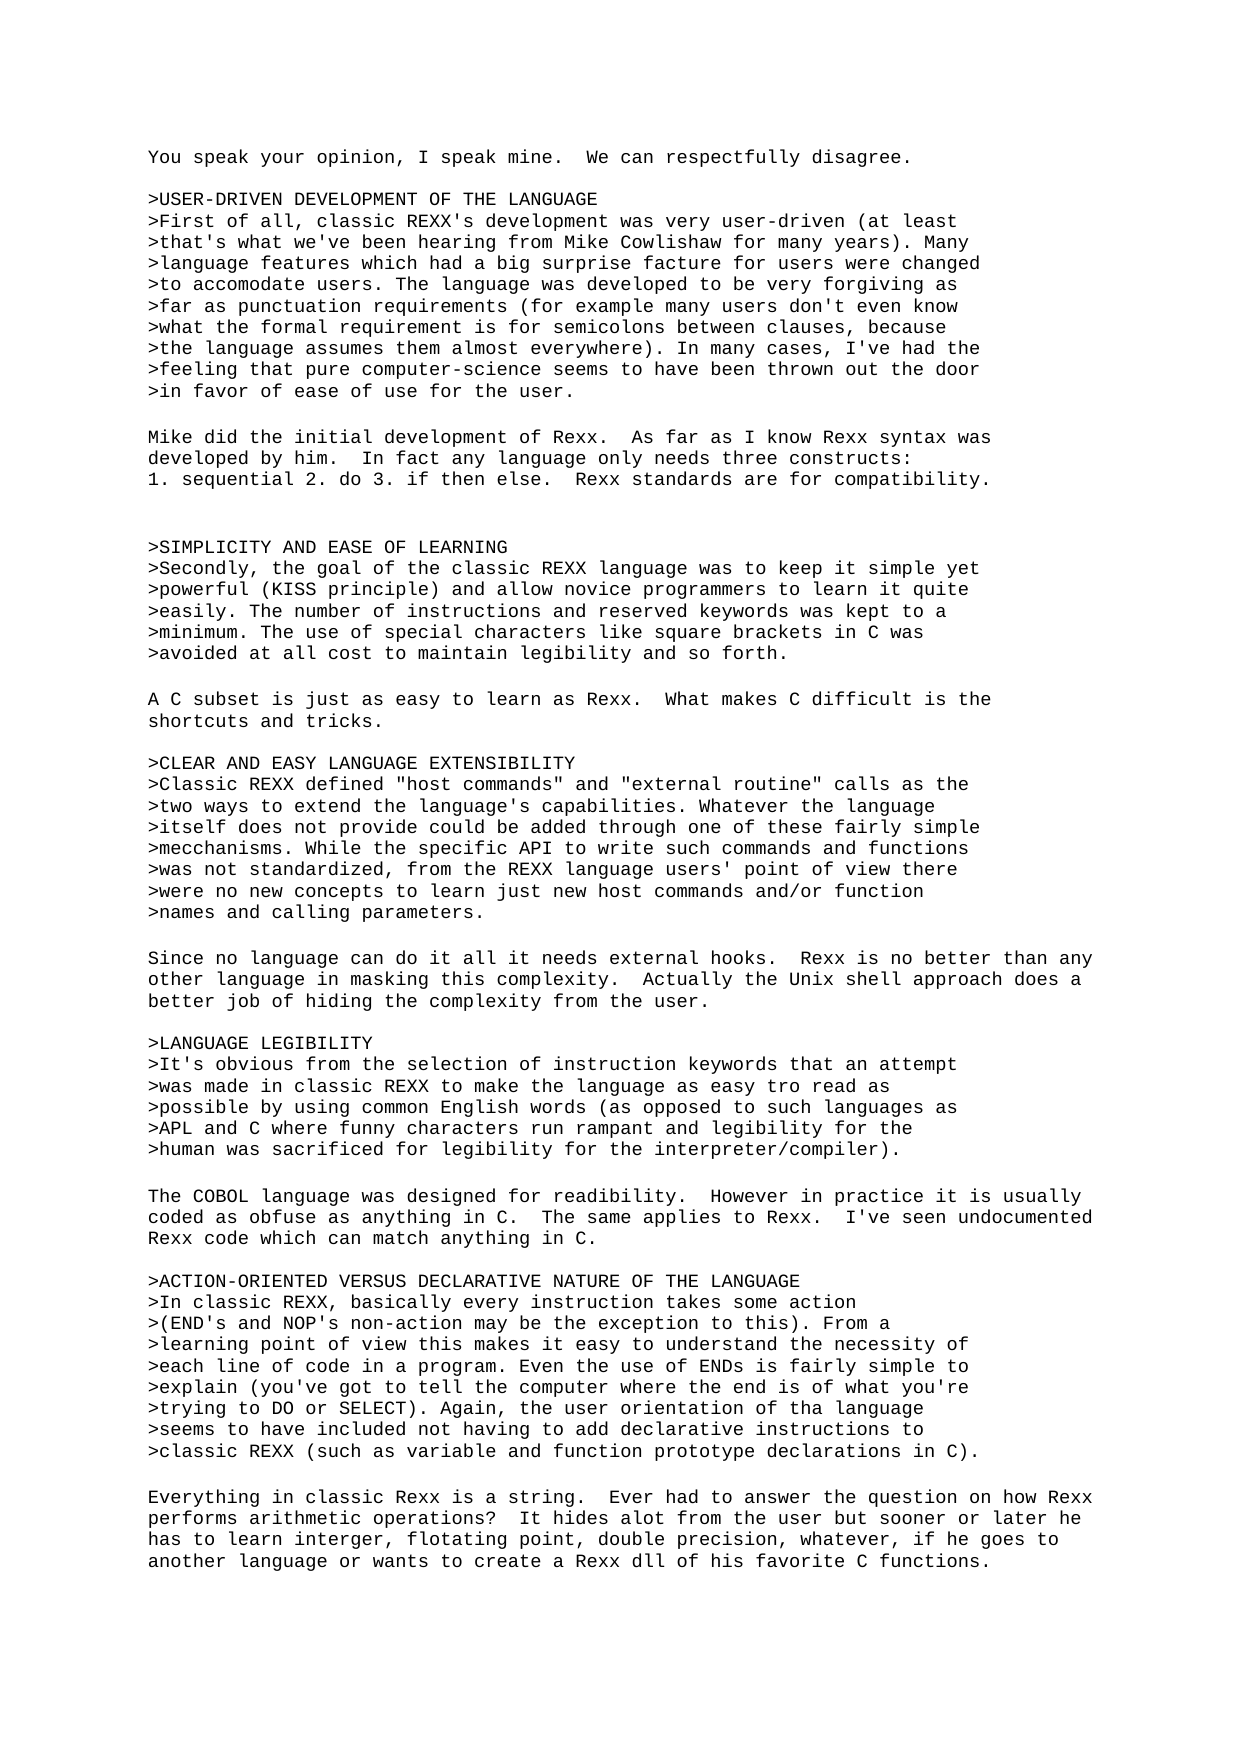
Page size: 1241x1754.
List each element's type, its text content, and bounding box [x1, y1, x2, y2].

text >USER-DRIVEN DEVELOPMENT OF THE LANGUAGE >First of all, classic REXX's development was very user-driven (at least >that's what we've been hearing from Mike Cowlishaw for many years). Many >language features which had a big surprise facture for users were changed >to accomodate users. The language was developed to be very forgiving as >far as punctuation requirements (for example many users don't even know >what the formal requirement is for semicolons between clauses, because >the language assumes them almost everywhere). In many cases, I've had the >feeling that pure computer-science seems to have been thrown out the door >in favor of ease of use for the user. [148, 190, 1093, 403]
text A C subset is just as easy to learn as Rexx. What makes C difficult is the shortcuts and tricks. [148, 690, 1093, 733]
text >SIMPLICITY AND EASE OF LEARNING >Secondly, the goal of the classic REXX language was to keep it simple yet >powerful (KISS principle) and allow novice programmers to learn it quite >easily. The number of instructions and reserved keywords was kept to a >minimum. The use of special characters like square brackets in C was >avoided at all cost to maintain legibility and so forth. [148, 538, 1093, 665]
text >ACTION-ORIENTED VERSUS DECLARATIVE NATURE OF THE LANGUAGE >In classic REXX, basically every instruction takes some action >(END's and NOP's non-action may be the exception to this). From a >learning point of view this makes it easy to understand the necessity of >each line of code in a program. Even the use of ENDs is fairly simple to >explain (you've got to tell the computer where the end is of what you're >trying to DO or SELECT). Again, the user orientation of tha language >seems to have included not having to add declarative instructions to >classic REXX (such as variable and function prototype declarations in C). [148, 1271, 1093, 1463]
text Mike did the initial development of Rexx. As far as I know Rexx syntax was developed by him. In fact any language only needs three constructs: 1. sequential 2. do 3. if then else. Rexx standards are for compatibility. [148, 428, 1093, 491]
text Everything in classic Rexx is a string. Ever had to answer the question on how Rexx performs arithmetic operations? It hides alot from the user but sooner or later he has to learn interger, flotating point, double precision, whatever, if he goes to another language or wants to create a Rexx dll of his favorite C functions. [148, 1488, 1093, 1573]
text >LANGUAGE LEGIBILITY >It's obvious from the selection of instruction keywords that an attempt >was made in classic REXX to make the language as easy tro read as >possible by using common English words (as opposed to such languages as >APL and C where funny characters run rampant and legibility for the >human was sacrificed for legibility for the interpreter/compiler). [148, 1034, 1093, 1161]
text The COBOL language was designed for readibility. However in practice it is usually coded as obfuse as anything in C. The same applies to Rexx. I've seen undocumented Rexx code which can match anything in C. [148, 1186, 1093, 1250]
text You speak your opinion, I speak mine. We can respectfully disagree. [148, 148, 1093, 169]
text Since no language can do it all it needs external hooks. Rexx is no better than any other language in masking this complexity. Actually the Unix shell approach does a better job of hiding the complexity from the user. [148, 949, 1093, 1013]
text >CLEAR AND EASY LANGUAGE EXTENSIBILITY >Classic REXX defined "host commands" and "external routine" calls as the >two ways to extend the language's capabilities. Whatever the language >itself does not provide could be added through one of these fairly simple >mecchanisms. While the specific API to write such commands and functions >was not standardized, from the REXX language users' point of view there >were no new concepts to learn just new host commands and/or function >names and calling parameters. [148, 754, 1093, 924]
